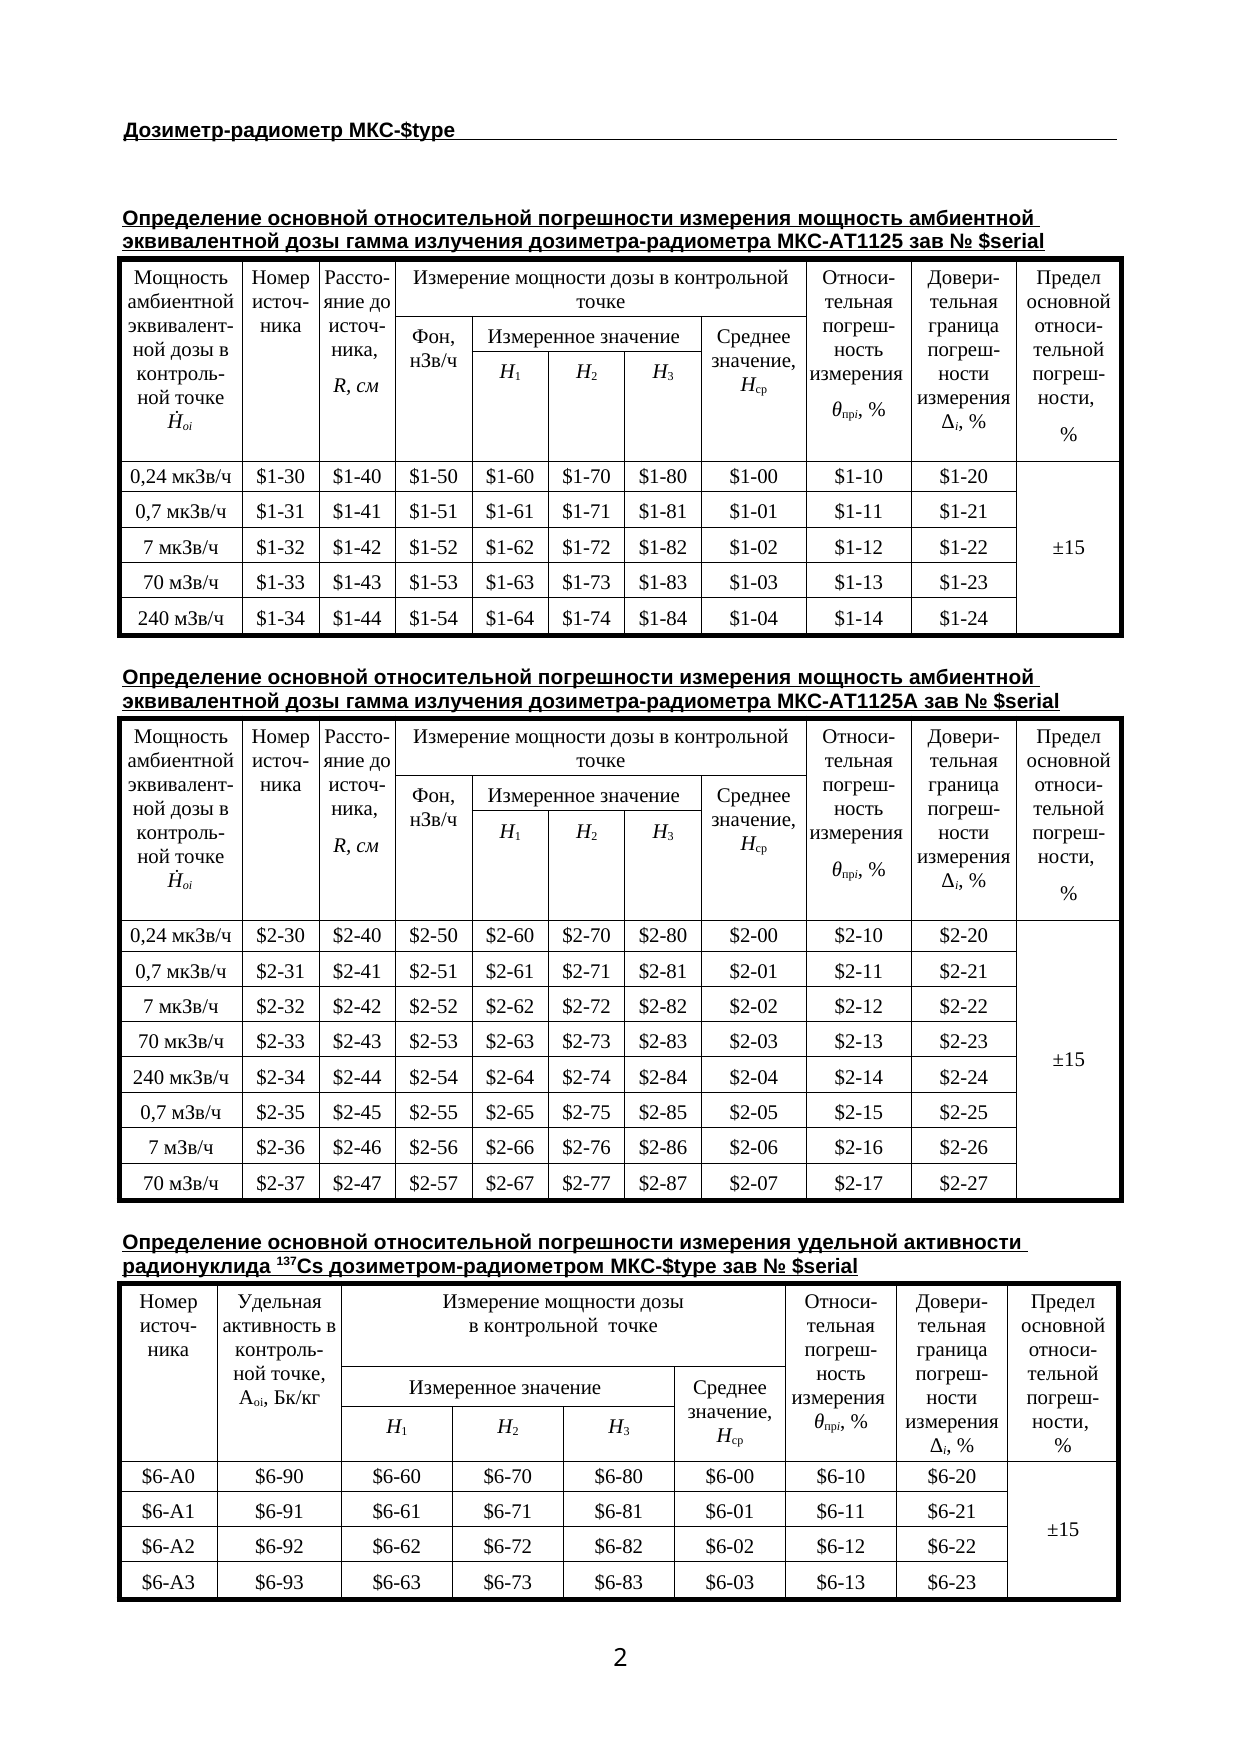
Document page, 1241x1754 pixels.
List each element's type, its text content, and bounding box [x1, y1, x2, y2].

table_cell $6-02 [675, 1527, 785, 1561]
table_cell $2-52 [396, 987, 472, 1021]
table_cell $6-62 [342, 1527, 452, 1561]
table_cell $2-47 [320, 1164, 395, 1198]
table_cell $2-72 [549, 987, 624, 1021]
table_cell $2-75 [549, 1093, 624, 1127]
table_cell $2-71 [549, 952, 624, 986]
table_cell 0,7 мкЗв/ч [122, 952, 242, 986]
table_cell $6-A2 [122, 1527, 217, 1561]
table_cell $1-70 [549, 462, 624, 491]
table_cell $1-01 [702, 492, 806, 527]
table_cell $2-15 [807, 1093, 911, 1127]
table_cell Измерение мощности дозы в контрольной точке [342, 1286, 785, 1366]
table_cell $1-63 [473, 563, 548, 597]
table_cell $2-45 [320, 1093, 395, 1127]
table_cell $2-24 [912, 1057, 1016, 1092]
table_cell Рассто-яние до источ-ника, R, см [320, 721, 395, 920]
table_cell 70 мЗв/ч [122, 563, 242, 597]
table_cell Фон, нЗв/ч [396, 776, 472, 920]
table_header Определение основной относительной погрешности измерения удельной активности радионуклида 137Cs дозиметром-радиометром МКС-$type зав № $serial [119, 1203, 1118, 1281]
table_cell Рассто-яние до источ-ника, R, см [320, 262, 395, 461]
table_cell Измеренное значение [473, 776, 701, 810]
table_cell $2-13 [807, 1022, 911, 1056]
table_cell $1-12 [807, 528, 911, 562]
table_cell $1-61 [473, 492, 548, 527]
table_cell $1-23 [912, 563, 1016, 597]
table_cell $2-01 [702, 952, 806, 986]
table_cell 240 мкЗв/ч [122, 1057, 242, 1092]
table_cell Удельная активность в контроль-ной точке, Aoi, Бк/кг [218, 1286, 341, 1461]
table_cell $2-05 [702, 1093, 806, 1127]
table_cell Фон, нЗв/ч [396, 317, 472, 461]
table_cell Предел основной относи-тельной погреш-ности, % [1008, 1286, 1116, 1461]
table_cell $2-06 [702, 1128, 806, 1162]
table_cell $1-42 [320, 528, 395, 562]
table_cell Относи-тельная погреш-ность измерения θпрi, % [807, 262, 911, 461]
table_cell $1-21 [912, 492, 1016, 527]
table_cell H1 [342, 1407, 452, 1461]
table_cell H3 [625, 352, 701, 461]
table_cell $6-82 [564, 1527, 674, 1561]
table_cell $2-16 [807, 1128, 911, 1162]
table_cell Номер источ-ника [243, 721, 319, 920]
table_cell $2-73 [549, 1022, 624, 1056]
table_cell $2-27 [912, 1164, 1016, 1198]
table_cell $1-64 [473, 598, 548, 632]
table_cell $2-26 [912, 1128, 1016, 1162]
table_cell H3 [564, 1407, 674, 1461]
table_cell Измеренное значение [342, 1367, 674, 1406]
table_cell $6-71 [453, 1492, 563, 1526]
table_cell $2-64 [473, 1057, 548, 1092]
table_cell $6-90 [218, 1462, 341, 1491]
table_cell $1-60 [473, 462, 548, 491]
table_cell $6-83 [564, 1562, 674, 1597]
table_cell $1-22 [912, 528, 1016, 562]
table_cell Среднее значение, Hср [702, 317, 806, 461]
table_cell Измерение мощности дозы в контрольной точке [396, 721, 806, 775]
table_cell $1-53 [396, 563, 472, 597]
table_cell H1 [473, 811, 548, 920]
table_cell $6-21 [897, 1492, 1007, 1526]
table_cell $1-41 [320, 492, 395, 527]
table_cell $2-87 [625, 1164, 701, 1198]
table_cell $2-83 [625, 1022, 701, 1056]
table_cell $2-85 [625, 1093, 701, 1127]
table_cell $2-37 [243, 1164, 319, 1198]
table_cell $2-63 [473, 1022, 548, 1056]
table_cell $2-86 [625, 1128, 701, 1162]
table_cell Измерение мощности дозы в контрольной точке [396, 262, 806, 316]
table_cell Довери-тельная граница погреш-ности измерения Δi, % [897, 1286, 1007, 1461]
table_cell $2-31 [243, 952, 319, 986]
table_cell $6-61 [342, 1492, 452, 1526]
table_cell H1 [473, 352, 548, 461]
table_cell $2-70 [549, 921, 624, 951]
table_cell $6-A0 [122, 1462, 217, 1491]
table_cell Предел основной относи-тельной погреш-ности, % [1017, 262, 1119, 461]
table_cell $2-17 [807, 1164, 911, 1198]
table_cell $2-25 [912, 1093, 1016, 1127]
table_cell $6-A1 [122, 1492, 217, 1526]
table_cell $2-50 [396, 921, 472, 951]
table_cell $1-14 [807, 598, 911, 632]
table_cell $2-32 [243, 987, 319, 1021]
table_cell $2-41 [320, 952, 395, 986]
table_cell 0,7 мкЗв/ч [122, 492, 242, 527]
table_cell 0,24 мкЗв/ч [122, 921, 242, 951]
table_cell $1-54 [396, 598, 472, 632]
table_cell Мощность амбиентной эквивалент-ной дозы в контроль-ной точке Ḣoi [122, 262, 242, 461]
table_cell 7 мкЗв/ч [122, 987, 242, 1021]
table_cell $6-23 [897, 1562, 1007, 1597]
table_cell $2-10 [807, 921, 911, 951]
table_cell $1-02 [702, 528, 806, 562]
table_cell $6-12 [786, 1527, 896, 1561]
table_cell $6-81 [564, 1492, 674, 1526]
table_cell $1-74 [549, 598, 624, 632]
table_cell $2-20 [912, 921, 1016, 951]
table_cell $2-82 [625, 987, 701, 1021]
table_cell $1-72 [549, 528, 624, 562]
table_cell Относи-тельная погреш-ность измерения θпрi, % [786, 1286, 896, 1461]
table_cell $2-22 [912, 987, 1016, 1021]
table_cell $2-81 [625, 952, 701, 986]
table_cell 70 мкЗв/ч [122, 1022, 242, 1056]
table_cell $6-01 [675, 1492, 785, 1526]
table_cell ±15 [1017, 921, 1119, 1198]
table_cell $2-56 [396, 1128, 472, 1162]
table_cell $2-66 [473, 1128, 548, 1162]
table_cell $2-62 [473, 987, 548, 1021]
table_cell Среднее значение, Hср [675, 1367, 785, 1461]
table_cell Относи-тельная погреш-ность измерения θпрi, % [807, 721, 911, 920]
table_cell $6-22 [897, 1527, 1007, 1561]
table_cell $1-13 [807, 563, 911, 597]
table_cell $1-81 [625, 492, 701, 527]
table_cell $1-82 [625, 528, 701, 562]
table_cell 70 мЗв/ч [122, 1164, 242, 1198]
table_cell $6-60 [342, 1462, 452, 1491]
table_cell $6-00 [675, 1462, 785, 1491]
table_cell $1-04 [702, 598, 806, 632]
table_cell $6-91 [218, 1492, 341, 1526]
table_cell $2-60 [473, 921, 548, 951]
table_cell $2-77 [549, 1164, 624, 1198]
table_cell $6-93 [218, 1562, 341, 1597]
table_cell $2-03 [702, 1022, 806, 1056]
table_cell Номер источ-ника [122, 1286, 217, 1461]
table_cell $1-84 [625, 598, 701, 632]
table_cell $2-67 [473, 1164, 548, 1198]
table_cell $6-80 [564, 1462, 674, 1491]
table_cell $1-80 [625, 462, 701, 491]
table_cell $2-43 [320, 1022, 395, 1056]
table_cell Мощность амбиентной эквивалент-ной дозы в контроль-ной точке Ḣoi [122, 721, 242, 920]
table_cell $2-80 [625, 921, 701, 951]
table_cell $6-72 [453, 1527, 563, 1561]
table_cell $2-53 [396, 1022, 472, 1056]
table_cell $2-61 [473, 952, 548, 986]
table_cell $1-44 [320, 598, 395, 632]
table_cell $2-07 [702, 1164, 806, 1198]
table_cell 0,7 мЗв/ч [122, 1093, 242, 1127]
table_cell $1-10 [807, 462, 911, 491]
table_cell $6-20 [897, 1462, 1007, 1491]
table_cell $1-73 [549, 563, 624, 597]
table_cell $6-73 [453, 1562, 563, 1597]
table_cell $2-34 [243, 1057, 319, 1092]
table_cell $1-00 [702, 462, 806, 491]
table_cell $2-30 [243, 921, 319, 951]
table_cell $2-36 [243, 1128, 319, 1162]
table_cell 240 мЗв/ч [122, 598, 242, 632]
table_cell Номер источ-ника [243, 262, 319, 461]
table_cell $2-55 [396, 1093, 472, 1127]
table_cell $2-51 [396, 952, 472, 986]
table_cell $2-23 [912, 1022, 1016, 1056]
table_cell $2-33 [243, 1022, 319, 1056]
table_header Определение основной относительной погрешности измерения мощность амбиентной эквивалентной дозы гамма излучения дозиметра-радиометра МКС-AT1125A зав № $serial [119, 638, 1121, 716]
table_cell 0,24 мкЗв/ч [122, 462, 242, 491]
table_cell $2-65 [473, 1093, 548, 1127]
table_cell $2-14 [807, 1057, 911, 1092]
table_cell Довери-тельная граница погреш-ности измерения Δi, % [912, 262, 1016, 461]
table_cell ±15 [1008, 1462, 1116, 1597]
table_cell $1-34 [243, 598, 319, 632]
table_cell H2 [549, 811, 624, 920]
table_cell $6-63 [342, 1562, 452, 1597]
table_cell Довери-тельная граница погреш-ности измерения Δi, % [912, 721, 1016, 920]
table_header Определение основной относительной погрешности измерения мощность амбиентной эквивалентной дозы гамма излучения дозиметра-радиометра МКС-AT1125 зав № $serial [119, 179, 1121, 256]
table_cell $1-03 [702, 563, 806, 597]
table_cell H2 [453, 1407, 563, 1461]
table_cell $2-44 [320, 1057, 395, 1092]
table_cell $1-40 [320, 462, 395, 491]
table_cell $1-30 [243, 462, 319, 491]
table_cell $2-00 [702, 921, 806, 951]
table_cell $2-76 [549, 1128, 624, 1162]
table_cell $2-35 [243, 1093, 319, 1127]
table_cell $1-50 [396, 462, 472, 491]
table_cell $6-A3 [122, 1562, 217, 1597]
table_cell $1-71 [549, 492, 624, 527]
table_cell $2-21 [912, 952, 1016, 986]
table_cell $1-31 [243, 492, 319, 527]
table_cell H3 [625, 811, 701, 920]
table_cell $2-42 [320, 987, 395, 1021]
table_cell $2-54 [396, 1057, 472, 1092]
table_cell $2-11 [807, 952, 911, 986]
table_cell H2 [549, 352, 624, 461]
table_cell $1-11 [807, 492, 911, 527]
table_cell $1-43 [320, 563, 395, 597]
table_cell $6-03 [675, 1562, 785, 1597]
table_cell $1-24 [912, 598, 1016, 632]
table_cell Измеренное значение [473, 317, 701, 351]
table_cell $1-33 [243, 563, 319, 597]
table_cell 7 мкЗв/ч [122, 528, 242, 562]
table_cell $1-20 [912, 462, 1016, 491]
table_cell $1-52 [396, 528, 472, 562]
table_cell 7 мЗв/ч [122, 1128, 242, 1162]
table_cell $1-62 [473, 528, 548, 562]
table_cell $1-51 [396, 492, 472, 527]
table_cell Среднее значение, Hср [702, 776, 806, 920]
table_cell $6-13 [786, 1562, 896, 1597]
table_cell $6-10 [786, 1462, 896, 1491]
table_cell $2-74 [549, 1057, 624, 1092]
table_cell $6-70 [453, 1462, 563, 1491]
table_cell $2-04 [702, 1057, 806, 1092]
table_cell $1-32 [243, 528, 319, 562]
table_cell $6-92 [218, 1527, 341, 1561]
table_cell $2-46 [320, 1128, 395, 1162]
table_cell $2-57 [396, 1164, 472, 1198]
table_cell ±15 [1017, 462, 1119, 632]
table_cell $2-40 [320, 921, 395, 951]
table_cell $6-11 [786, 1492, 896, 1526]
table_cell $1-83 [625, 563, 701, 597]
table_cell $2-12 [807, 987, 911, 1021]
table_cell $2-84 [625, 1057, 701, 1092]
table_cell Предел основной относи-тельной погреш-ности, % [1017, 721, 1119, 920]
table_cell $2-02 [702, 987, 806, 1021]
